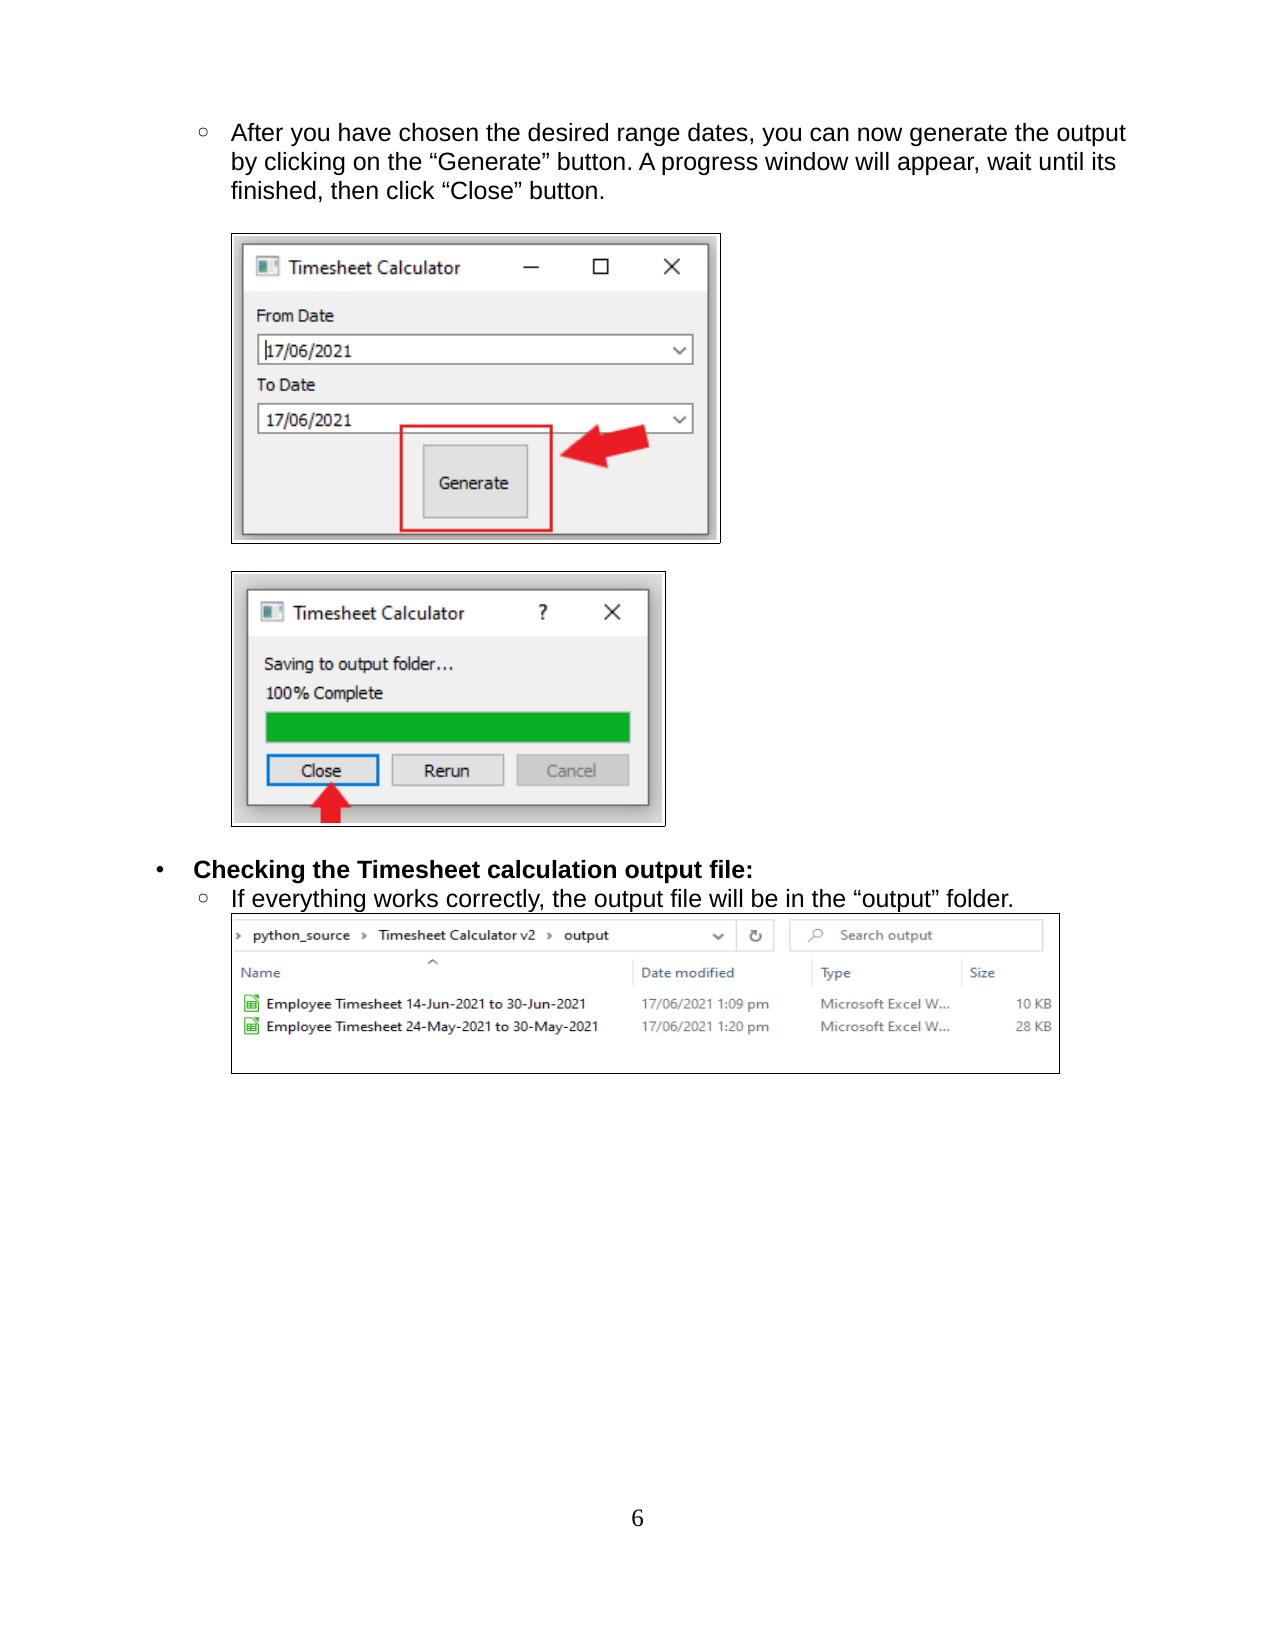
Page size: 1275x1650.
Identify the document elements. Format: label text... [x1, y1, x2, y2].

list Checking the Timesheet calculation output file: [156, 855, 1157, 884]
picture [233, 574, 662, 823]
picture [233, 915, 1057, 1071]
picture [233, 236, 717, 540]
list After you have chosen the desired range dates, you can now generate the output by clicking on the “Generate” button. A progress window will appear, wait until its finished, then click “Close” button. [193, 118, 1157, 204]
list If everything works correctly, the output file will be in the “output” folder. [193, 884, 1157, 912]
